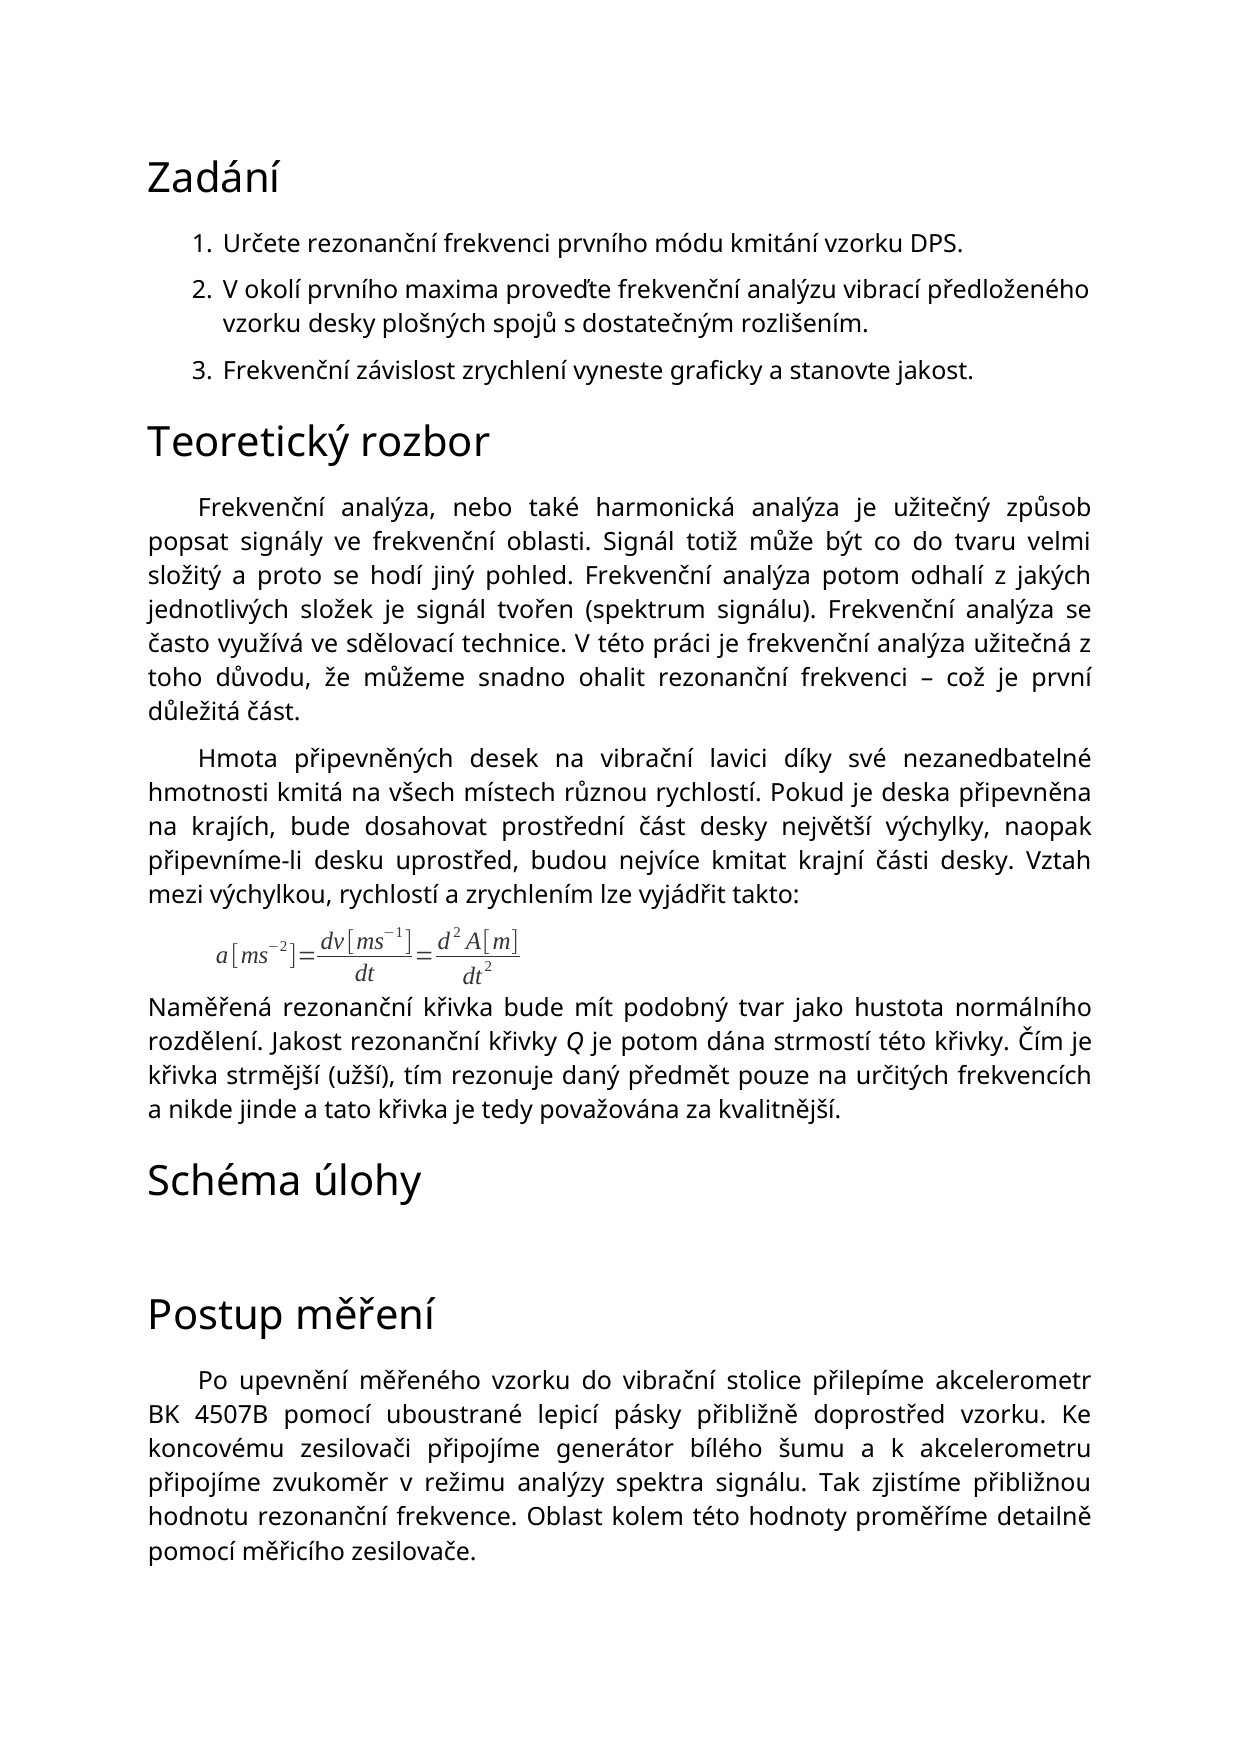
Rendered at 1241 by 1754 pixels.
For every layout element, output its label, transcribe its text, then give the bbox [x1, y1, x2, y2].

subtitle Schéma úlohy [148, 1151, 1093, 1208]
list V okolí prvního maxima proveďte frekvenční analýzu vibrací předloženého vzorku desky plošných spojů s dostatečným rozlišením. [185, 272, 1093, 340]
text Naměřená rezonanční křivka bude mít podobný tvar jako hustota normálního rozdělení. Jakost rezonanční křivky Q je potom dána strmostí této křivky. Čím je křivka strmější (užší), tím rezonuje daný předmět pouze na určitých frekvencích a nikde jinde a tato křivka je tedy považována za kvalitnější. [148, 923, 1093, 1126]
subtitle Teoretický rozbor [148, 412, 1093, 468]
subtitle Postup měření [148, 1285, 1093, 1342]
text Frekvenční analýza, nebo také harmonická analýza je užitečný způsob popsat signály ve frekvenční oblasti. Signál totiž může být co do tvaru velmi složitý a proto se hodí jiný pohled. Frekvenční analýza potom odhalí z jakých jednotlivých složek je signál tvořen (spektrum signálu). Frekvenční analýza se často využívá ve sdělovací technice. V této práci je frekvenční analýza užitečná z toho důvodu, že můžeme snadno ohalit rezonanční frekvenci – což je první důležitá část. [148, 489, 1093, 728]
list Frekvenční závislost zrychlení vyneste graficky a stanovte jakost. [185, 352, 1093, 387]
text Hmota připevněných desek na vibrační lavici díky své nezanedbatelné hmotnosti kmitá na všech místech různou rychlostí. Pokud je deska připevněna na krajích, bude dosahovat prostřední část desky největší výchylky, naopak připevníme-li desku uprostřed, budou nejvíce kmitat krajní části desky. Vztah mezi výchylkou, rychlostí a zrychlením lze vyjádřit takto: [148, 740, 1093, 911]
subtitle Zadání [148, 148, 1093, 204]
text Po upevnění měřeného vzorku do vibrační stolice přilepíme akcelerometr BK 4507B pomocí uboustrané lepicí pásky přibližně doprostřed vzorku. Ke koncovému zesilovači připojíme generátor bílého šumu a k akcelerometru připojíme zvukoměr v režimu analýzy spektra signálu. Tak zjistíme přibližnou hodnotu rezonanční frekvence. Oblast kolem této hodnoty proměříme detailně pomocí měřicího zesilovače. [148, 1363, 1093, 1567]
list Určete rezonanční frekvenci prvního módu kmitání vzorku DPS. [185, 225, 1093, 259]
